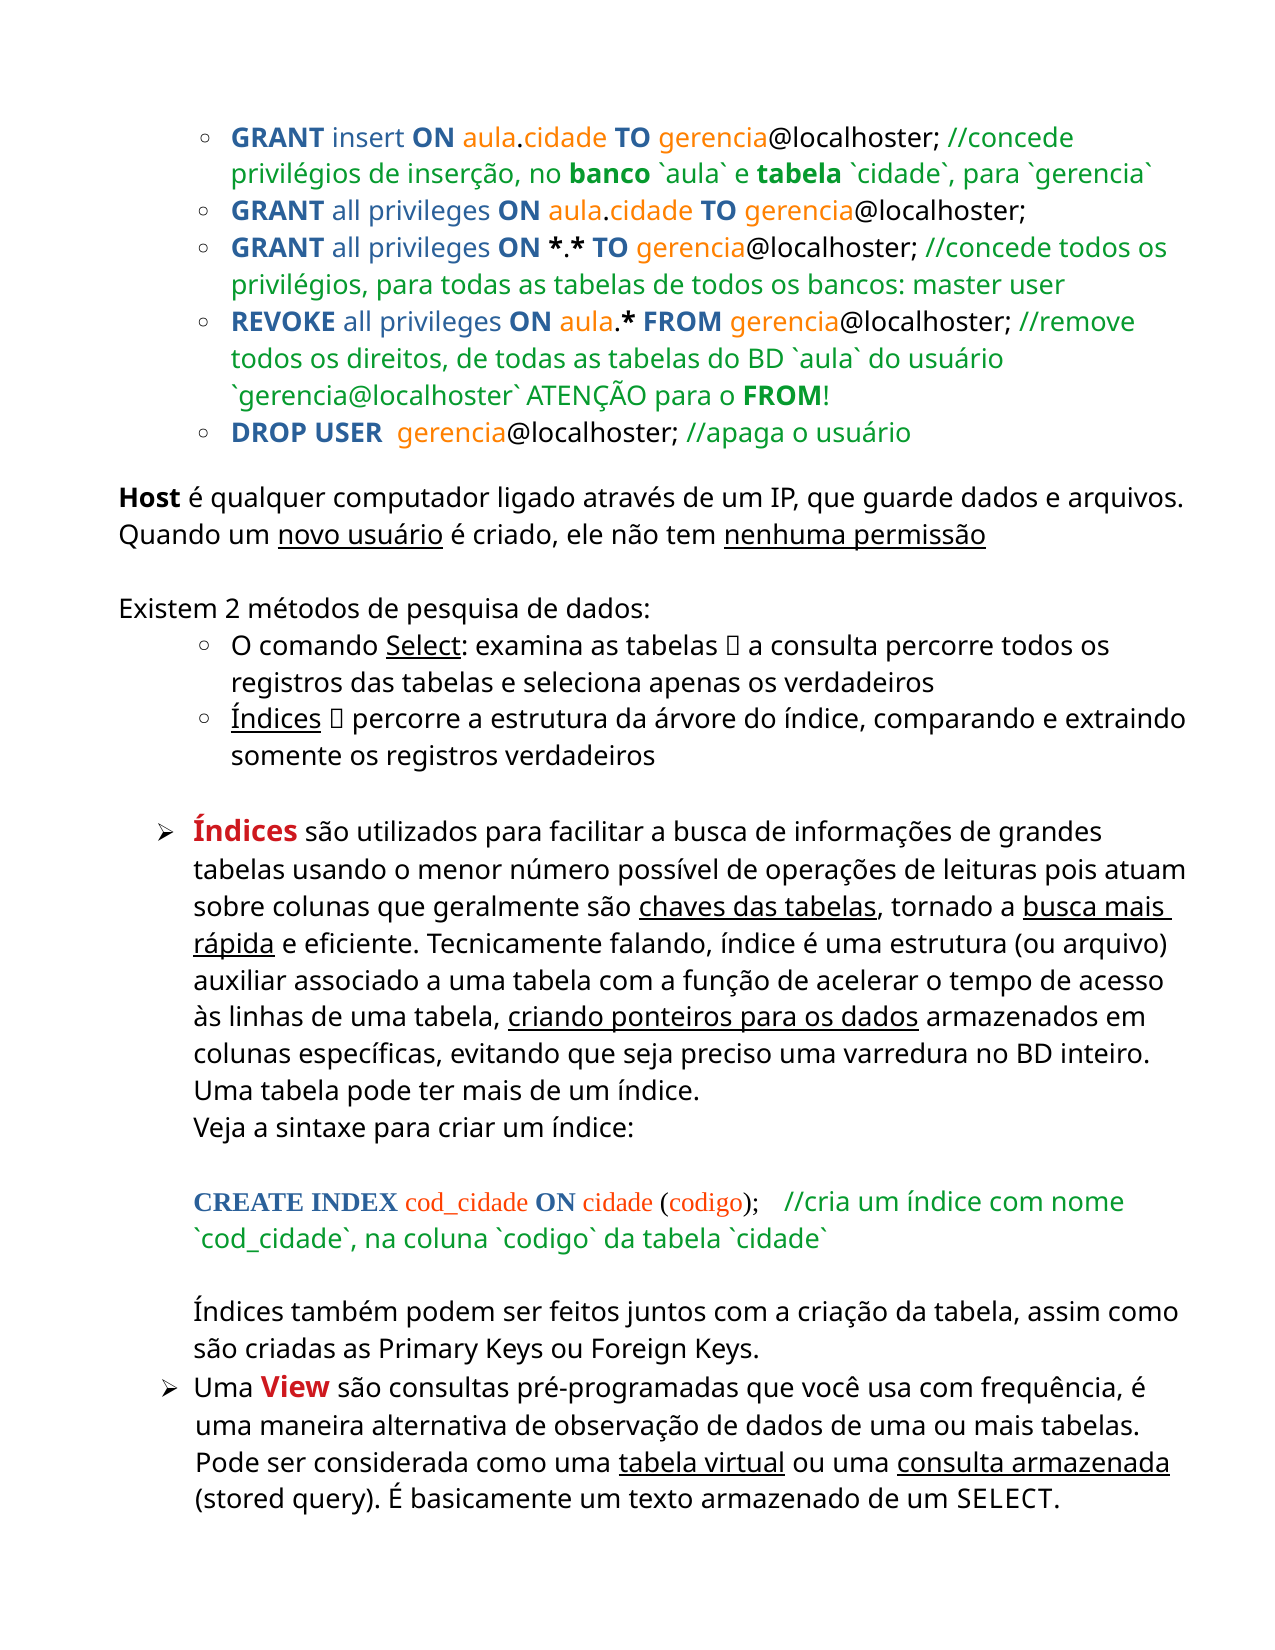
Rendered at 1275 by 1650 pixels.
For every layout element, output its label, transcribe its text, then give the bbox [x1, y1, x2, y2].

list O comando Select: examina as tabelas  a consulta percorre todos os registros das tabelas e seleciona apenas os verdadeiros [193, 626, 1193, 700]
list Uma tabela pode ter mais de um índice. Veja a sintaxe para criar um índice: CREATE INDEX cod_cidade ON cidade (codigo); //cria um índice com nome `cod_cidade`, na coluna `codigo` da tabela `cidade` Índices também podem ser feitos juntos com a criação da tabela, assim como são criadas as Primary Keys ou Foreign Keys. [156, 1072, 1193, 1367]
list GRANT all privileges ON *.* TO gerencia@localhoster; //concede todos os privilégios, para todas as tabelas de todos os bancos: master user [193, 229, 1193, 302]
list REVOKE all privileges ON aula.* FROM gerencia@localhoster; //remove todos os direitos, de todas as tabelas do BD `aula` do usuário `gerencia@localhoster` ATENÇÃO para o FROM! [193, 302, 1193, 413]
list Índices  percorre a estrutura da árvore do índice, comparando e extraindo somente os registros verdadeiros [193, 700, 1193, 811]
text Host é qualquer computador ligado através de um IP, que guarde dados e arquivos. [118, 479, 1193, 516]
list DROP USER gerencia@localhoster; //apaga o usuário [193, 413, 1193, 479]
list GRANT insert ON aula.cidade TO gerencia@localhoster; //concede privilégios de inserção, no banco `aula` e tabela `cidade`, para `gerencia` [195, 118, 1211, 192]
list GRANT all privileges ON aula.cidade TO gerencia@localhoster; [193, 192, 1193, 229]
list Índices são utilizados para facilitar a busca de informações de grandes tabelas usando o menor número possível de operações de leituras pois atuam sobre colunas que geralmente são chaves das tabelas, tornado a busca mais rápida e eficiente. Tecnicamente falando, índice é uma estrutura (ou arquivo) auxiliar associado a uma tabela com a função de acelerar o tempo de acesso às linhas de uma tabela, criando ponteiros para os dados armazenados em colunas específicas, evitando que seja preciso uma varredura no BD inteiro. [156, 811, 1193, 1072]
list Uma View são consultas pré-programadas que você usa com frequência, é uma maneira alternativa de observação de dados de uma ou mais tabelas. Pode ser considerada como uma tabela virtual ou uma consulta armazenada (stored query). É basicamente um texto armazenado de um SELECT. [159, 1367, 1211, 1517]
text Existem 2 métodos de pesquisa de dados: [118, 589, 1193, 626]
text Quando um novo usuário é criado, ele não tem nenhuma permissão [118, 516, 1193, 589]
